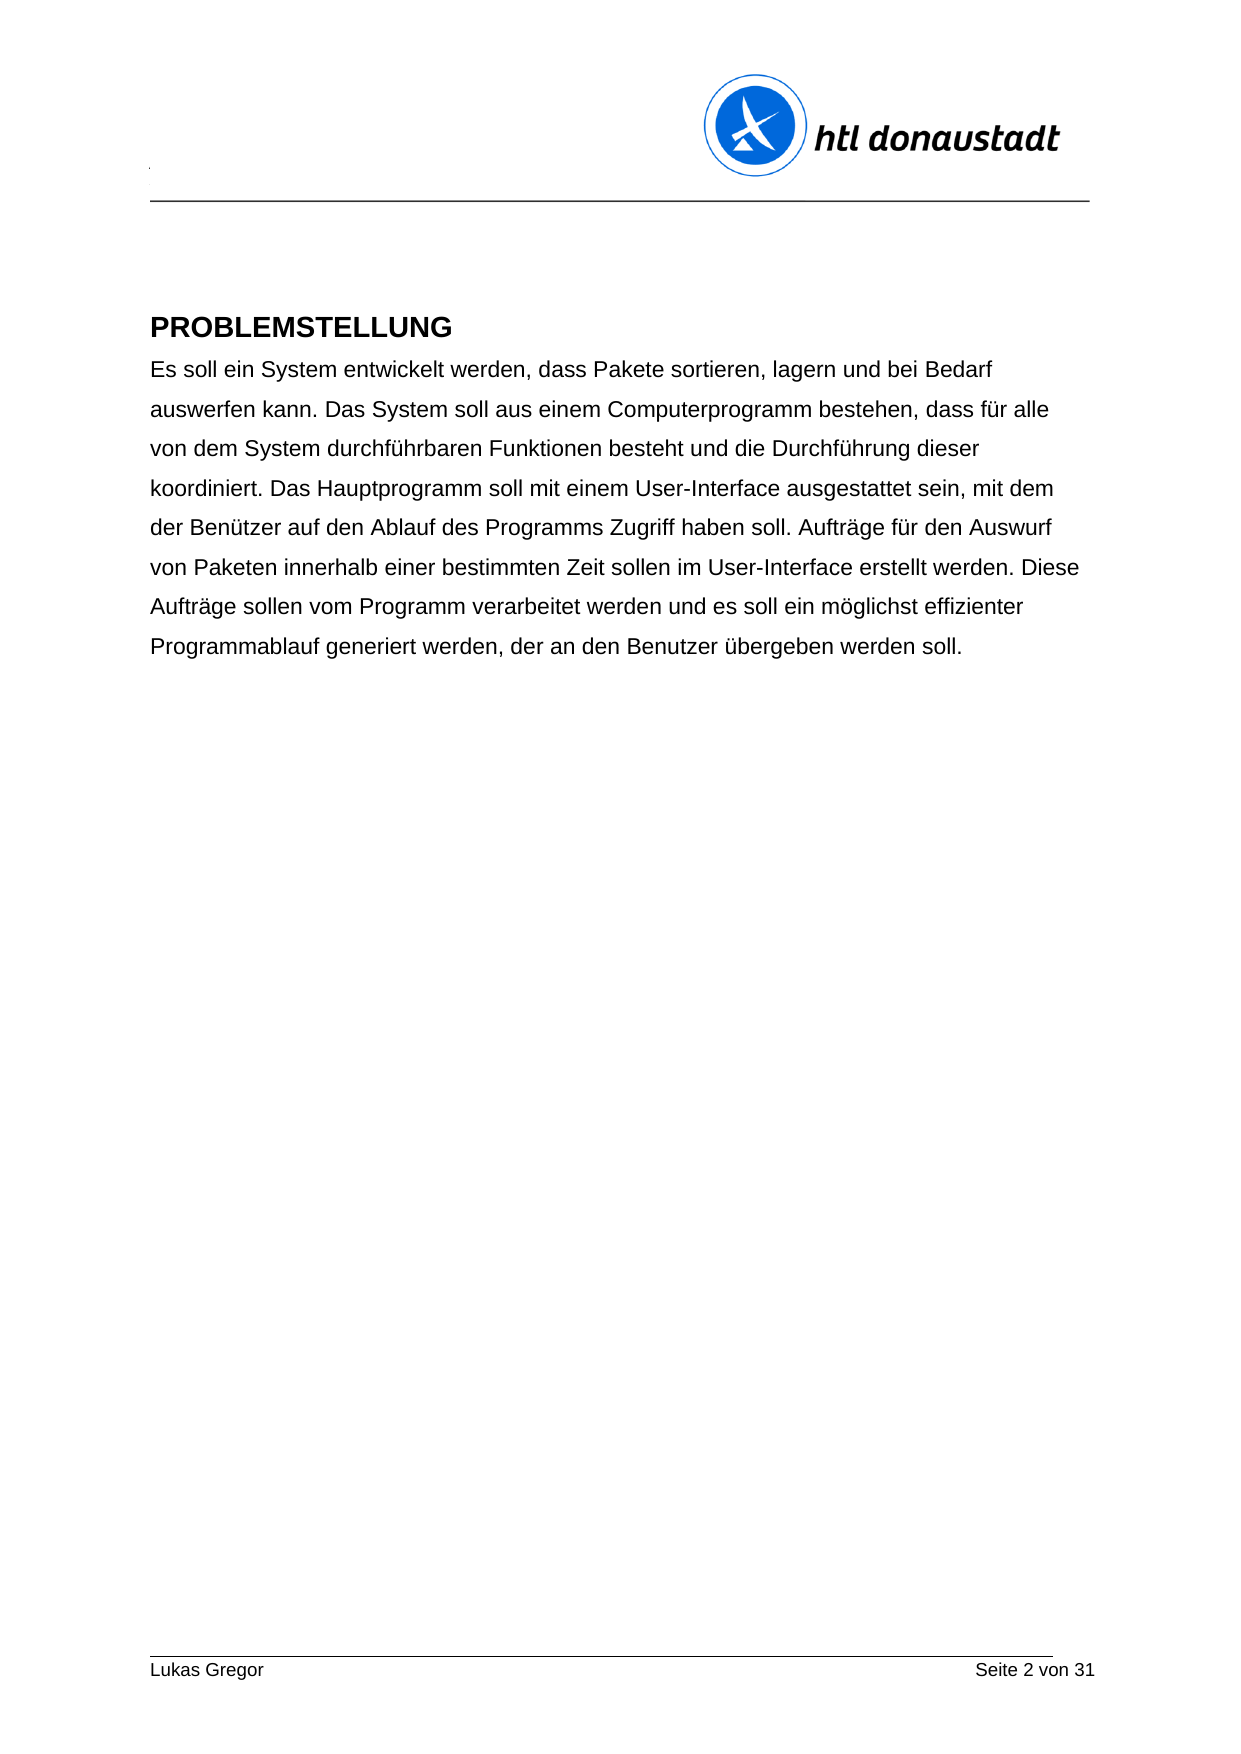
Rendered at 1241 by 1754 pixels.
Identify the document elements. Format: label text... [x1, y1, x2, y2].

text Es soll ein System entwickelt werden, dass Pakete sortieren, lagern und bei Bedarf auswerfen kann. Das System soll aus einem Computerprogramm bestehen, dass für alle von dem System durchführbaren Funktionen besteht und die Durchführung dieser koordiniert. Das Hauptprogramm soll mit einem User-Interface ausgestattet sein, mit dem der Benützer auf den Ablauf des Programms Zugriff haben soll. Aufträge für den Auswurf von Paketen innerhalb einer bestimmten Zeit sollen im User-Interface erstellt werden. Diese Aufträge sollen vom Programm verarbeitet werden und es soll ein möglichst effizienter Programmablauf generiert werden, der an den Benutzer übergeben werden soll. [150, 356, 1090, 659]
picture [150, 73, 1090, 207]
subtitle Problemstellung [150, 310, 1090, 343]
